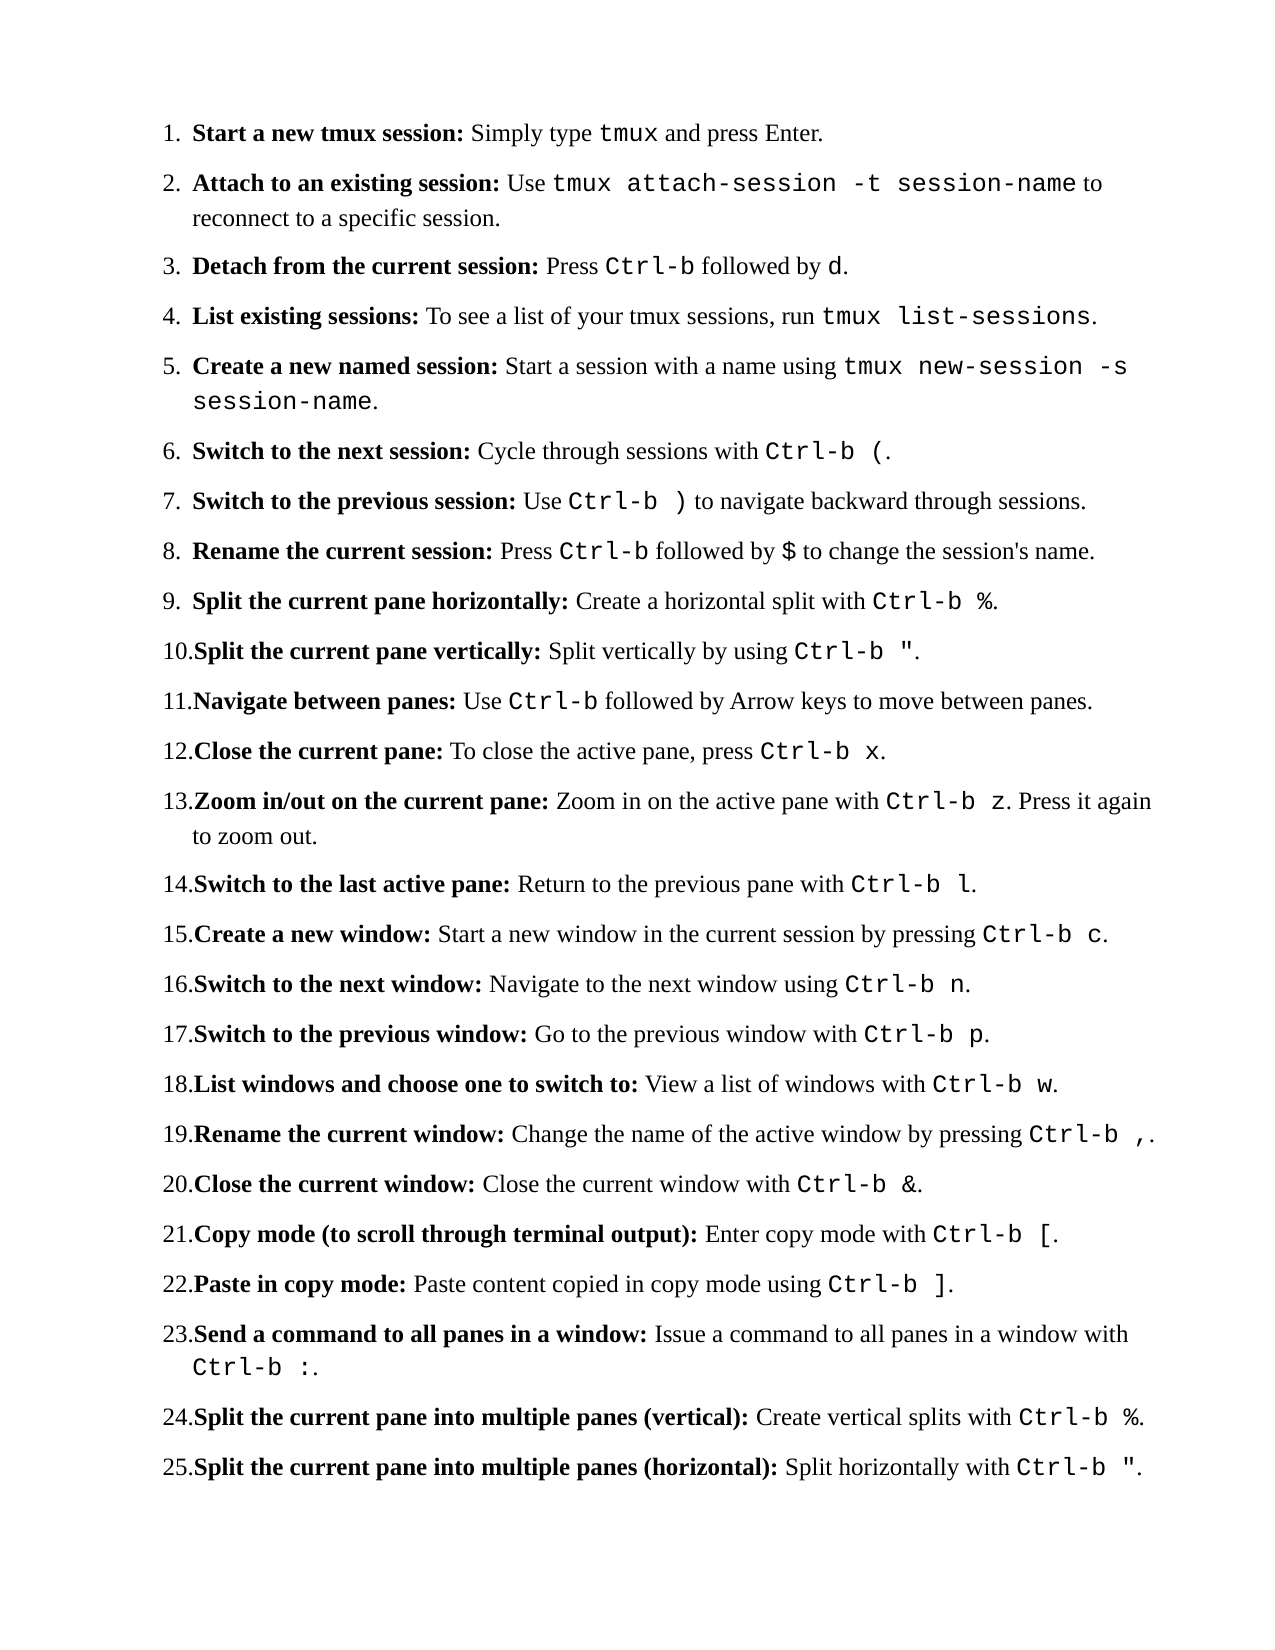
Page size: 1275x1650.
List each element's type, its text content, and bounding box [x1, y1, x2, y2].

list Switch to the last active pane: Return to the previous pane with Ctrl-b l. [162, 869, 1157, 899]
list Create a new named session: Start a session with a name using tmux new-session -s session-name. [162, 351, 1157, 417]
list Paste in copy mode: Paste content copied in copy mode using Ctrl-b ]. [162, 1269, 1157, 1299]
list Close the current pane: To close the active pane, press Ctrl-b x. [162, 736, 1157, 767]
list Switch to the previous session: Use Ctrl-b ) to navigate backward through sessions. [162, 486, 1157, 517]
list Switch to the next window: Navigate to the next window using Ctrl-b n. [162, 969, 1157, 999]
list Split the current pane vertically: Split vertically by using Ctrl-b ". [162, 636, 1157, 667]
list Close the current window: Close the current window with Ctrl-b &. [162, 1169, 1157, 1199]
list Rename the current window: Change the name of the active window by pressing Ctrl-b ,. [162, 1119, 1157, 1149]
list Zoom in/out on the current pane: Zoom in on the active pane with Ctrl-b z. Press it again to zoom out. [162, 786, 1157, 850]
list Split the current pane into multiple panes (vertical): Create vertical splits with Ctrl-b %. [162, 1402, 1157, 1432]
list Switch to the next session: Cycle through sessions with Ctrl-b (. [162, 436, 1157, 467]
list Switch to the previous window: Go to the previous window with Ctrl-b p. [162, 1019, 1157, 1049]
list Navigate between panes: Use Ctrl-b followed by Arrow keys to move between panes. [162, 686, 1157, 717]
list Create a new window: Start a new window in the current session by pressing Ctrl-b c. [162, 919, 1157, 949]
list Detach from the current session: Press Ctrl-b followed by d. [162, 251, 1157, 282]
list List existing sessions: To see a list of your tmux sessions, run tmux list-sessions. [162, 301, 1157, 332]
list Send a command to all panes in a window: Issue a command to all panes in a window with Ctrl-b :. [162, 1319, 1157, 1382]
list Copy mode (to scroll through terminal output): Enter copy mode with Ctrl-b [. [162, 1219, 1157, 1249]
list Attach to an existing session: Use tmux attach-session -t session-name to reconnect to a specific session. [162, 168, 1157, 232]
list Rename the current session: Press Ctrl-b followed by $ to change the session's name. [162, 536, 1157, 567]
list Start a new tmux session: Simply type tmux and press Enter. [162, 118, 1157, 149]
list Split the current pane horizontally: Create a horizontal split with Ctrl-b %. [162, 586, 1157, 617]
list List windows and choose one to switch to: View a list of windows with Ctrl-b w. [162, 1069, 1157, 1099]
list Split the current pane into multiple panes (horizontal): Split horizontally with Ctrl-b ". [162, 1452, 1157, 1482]
